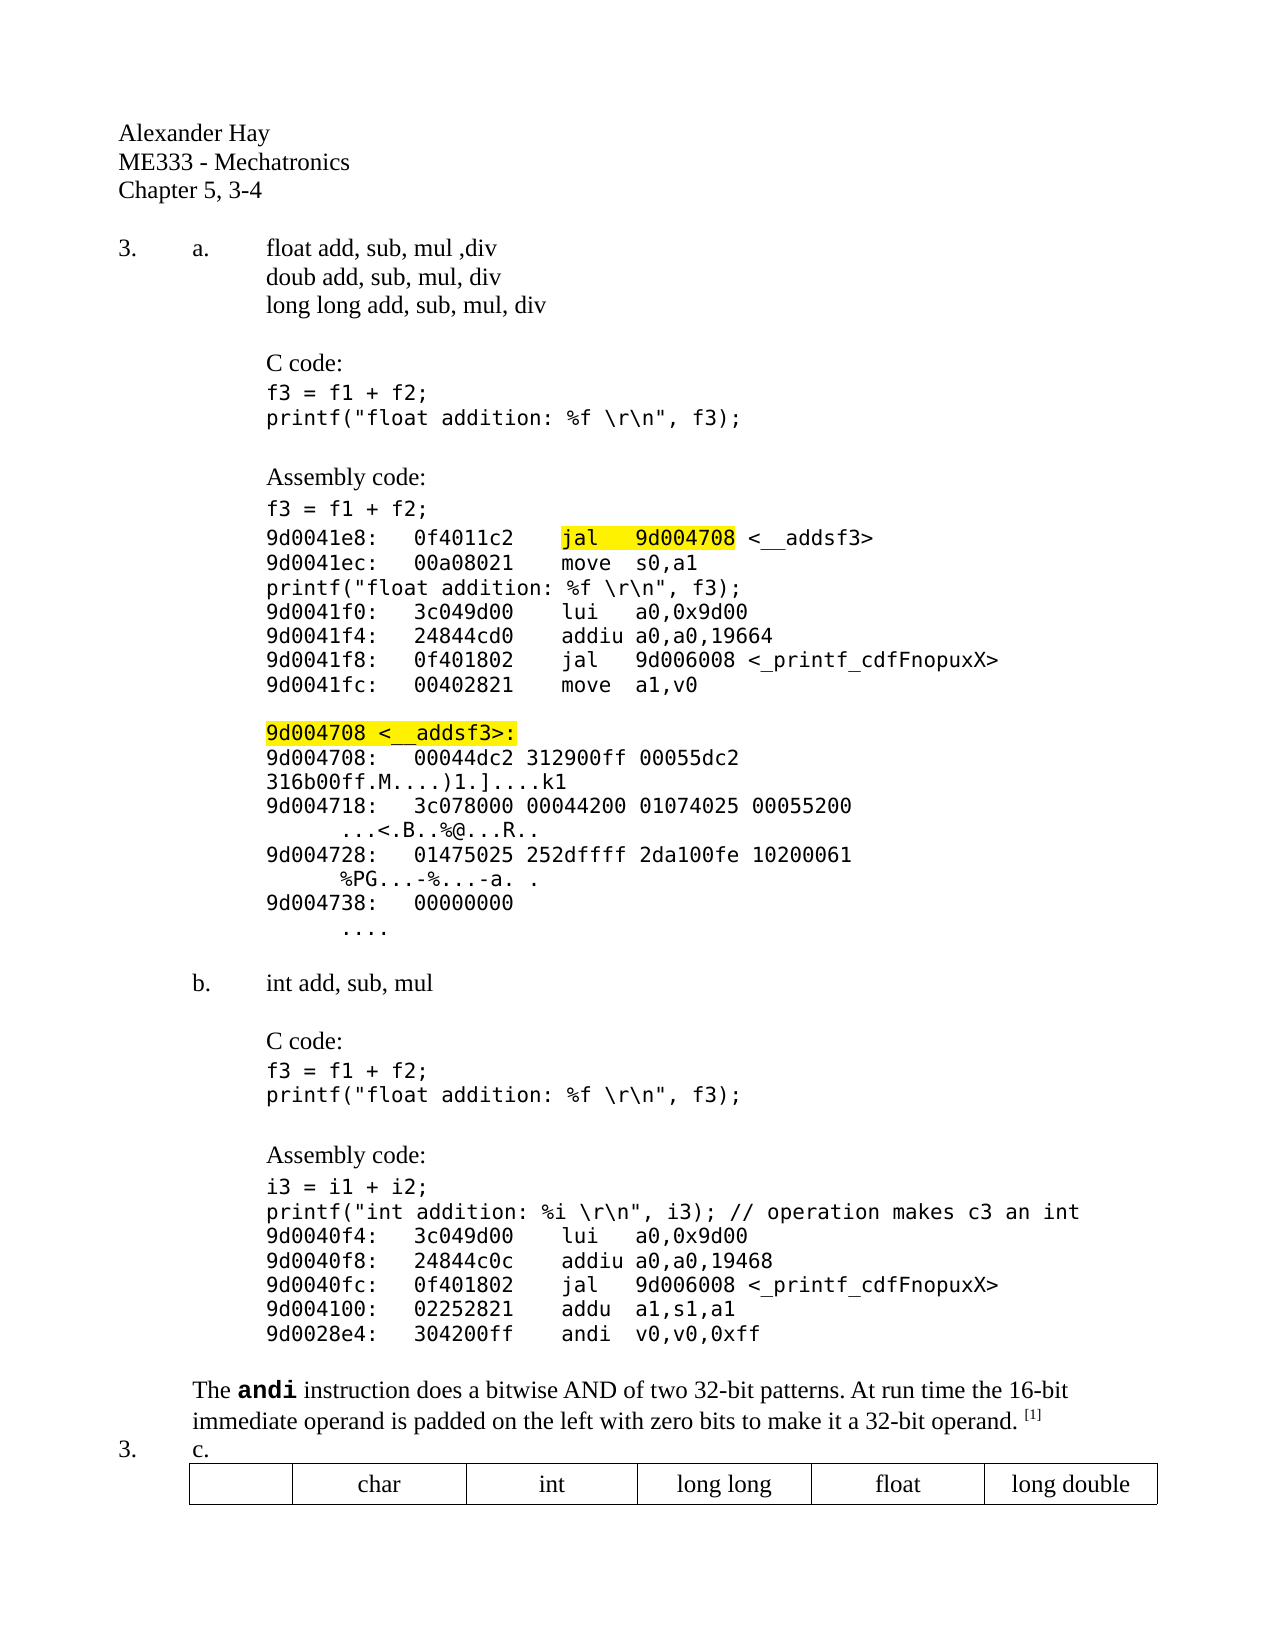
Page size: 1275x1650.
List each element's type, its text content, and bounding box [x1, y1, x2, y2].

text 9d004718: 3c078000 00044200 01074025 00055200 [118, 794, 1157, 818]
text 9d0041e8: 0f4011c2 jal 9d004708 <__addsf3> [118, 522, 1157, 551]
text doub add, sub, mul, div [118, 262, 1157, 291]
text 9d004728: 01475025 252dffff 2da100fe 10200061 [118, 843, 1157, 867]
text 3. c. [118, 1434, 1157, 1463]
text long long add, sub, mul, div [118, 291, 1157, 319]
table_header long double [985, 1464, 1157, 1504]
table_header [190, 1464, 292, 1504]
text 9d0028e4: 304200ff andi v0,v0,0xff [118, 1322, 1157, 1346]
text printf("float addition: %f \r\n", f3); [118, 1083, 1157, 1108]
text Assembly code: [118, 459, 1157, 493]
text ...<.B..%@...R.. [118, 818, 1157, 843]
text printf("float addition: %f \r\n", f3); [118, 406, 1157, 430]
text 9d0040fc: 0f401802 jal 9d006008 <_printf_cdfFnopuxX> [118, 1273, 1157, 1297]
text 9d0040f4: 3c049d00 lui a0,0x9d00 [118, 1224, 1157, 1249]
text %PG...-%...-a. . [118, 867, 1157, 891]
text printf("float addition: %f \r\n", f3); [118, 576, 1157, 600]
text 9d0041fc: 00402821 move a1,v0 [118, 673, 1157, 697]
text 9d004708: 00044dc2 312900ff 00055dc2 316b00ff.M....)1.]....k1 [118, 746, 1157, 794]
text f3 = f1 + f2; [118, 493, 1157, 522]
text The andi instruction does a bitwise AND of two 32-bit patterns. At run time the 16-bit immediate operand is padded on the left with zero bits to make it a 32-bit operand. [1] [118, 1375, 1157, 1434]
text C code: [118, 348, 1157, 377]
table_header char [293, 1464, 466, 1504]
text ME333 - Mechatronics [118, 147, 1157, 176]
text 9d0040f8: 24844c0c addiu a0,a0,19468 [118, 1249, 1157, 1273]
text Chapter 5, 3-4 [118, 176, 1157, 204]
text 9d0041f0: 3c049d00 lui a0,0x9d00 [118, 600, 1157, 624]
text 3. a. float add, sub, mul ,div [118, 233, 1157, 262]
text Alexander Hay [118, 118, 1157, 147]
text C code: [118, 1026, 1157, 1055]
text 9d004708 <__addsf3>: [118, 721, 1157, 746]
text b. int add, sub, mul [118, 968, 1157, 997]
table_header float [812, 1464, 984, 1504]
text 9d004738: 00000000 [118, 891, 1157, 916]
table_header int [467, 1464, 637, 1504]
text printf("int addition: %i \r\n", i3); // operation makes c3 an int [118, 1200, 1157, 1224]
text f3 = f1 + f2; [118, 377, 1157, 406]
text 9d004100: 02252821 addu a1,s1,a1 [118, 1297, 1157, 1322]
text .... [118, 916, 1157, 940]
text 9d0041ec: 00a08021 move s0,a1 [118, 551, 1157, 576]
text 9d0041f8: 0f401802 jal 9d006008 <_printf_cdfFnopuxX> [118, 648, 1157, 673]
text i3 = i1 + i2; [118, 1171, 1157, 1200]
text Assembly code: [118, 1137, 1157, 1171]
text 9d0041f4: 24844cd0 addiu a0,a0,19664 [118, 624, 1157, 648]
text f3 = f1 + f2; [118, 1055, 1157, 1083]
table_header long long [638, 1464, 811, 1504]
